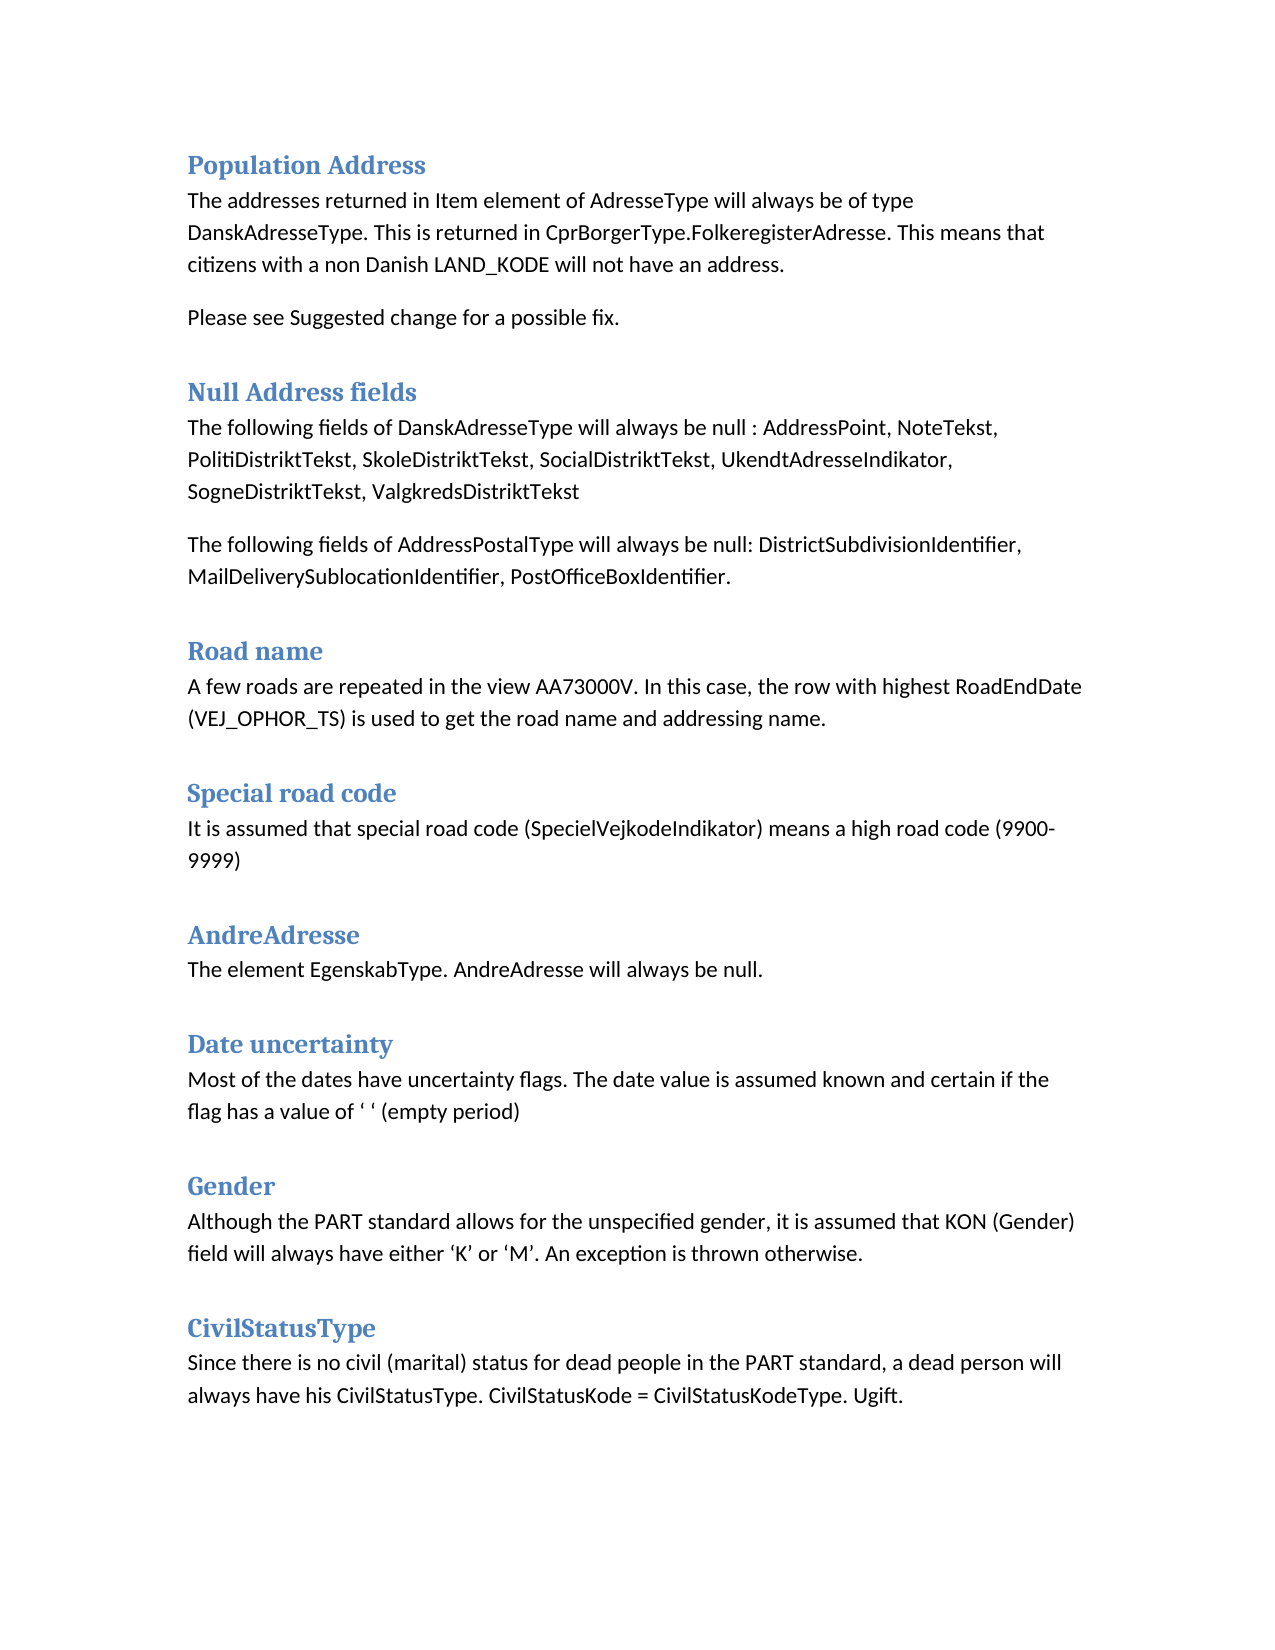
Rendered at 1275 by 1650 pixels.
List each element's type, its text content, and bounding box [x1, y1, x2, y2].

text Please see Suggested change for a possible fix. [187, 303, 1087, 331]
subtitle Population Address [187, 150, 1087, 181]
text The addresses returned in Item element of AdresseType will always be of type DanskAdresseType. This is returned in CprBorgerType.FolkeregisterAdresse. This means that citizens with a non Danish LAND_KODE will not have an address. [187, 186, 1087, 278]
text The following fields of AddressPostalType will always be null: DistrictSubdivisionIdentifier, MailDeliverySublocationIdentifier, PostOfficeBoxIdentifier. [187, 530, 1087, 590]
text Since there is no civil (marital) status for dead people in the PART standard, a dead person will always have his CivilStatusType. CivilStatusKode = CivilStatusKodeType. Ugift. [187, 1348, 1087, 1409]
text A few roads are repeated in the view AA73000V. In this case, the row with highest RoadEndDate (VEJ_OPHOR_TS) is used to get the road name and addressing name. [187, 672, 1087, 732]
subtitle CivilStatusType [187, 1313, 1087, 1344]
text Most of the dates have uncertainty flags. The date value is assumed known and certain if the flag has a value of ‘ ‘ (empty period) [187, 1065, 1087, 1125]
subtitle Special road code [187, 778, 1087, 809]
text The following fields of DanskAdresseType will always be null : AddressPoint, NoteTekst, PolitiDistriktTekst, SkoleDistriktTekst, SocialDistriktTekst, UkendtAdresseIndikator, SogneDistriktTekst, ValgkredsDistriktTekst [187, 413, 1087, 505]
text Although the PART standard allows for the unspecified gender, it is assumed that KON (Gender) field will always have either ‘K’ or ‘M’. An exception is thrown otherwise. [187, 1207, 1087, 1267]
subtitle Date uncertainty [187, 1029, 1087, 1060]
subtitle Gender [187, 1171, 1087, 1202]
subtitle Road name [187, 636, 1087, 667]
subtitle AndreAdresse [187, 920, 1087, 951]
subtitle Null Address fields [187, 377, 1087, 408]
text It is assumed that special road code (SpecielVejkodeIndikator) means a high road code (9900-9999) [187, 814, 1087, 874]
text The element EgenskabType. AndreAdresse will always be null. [187, 955, 1087, 983]
